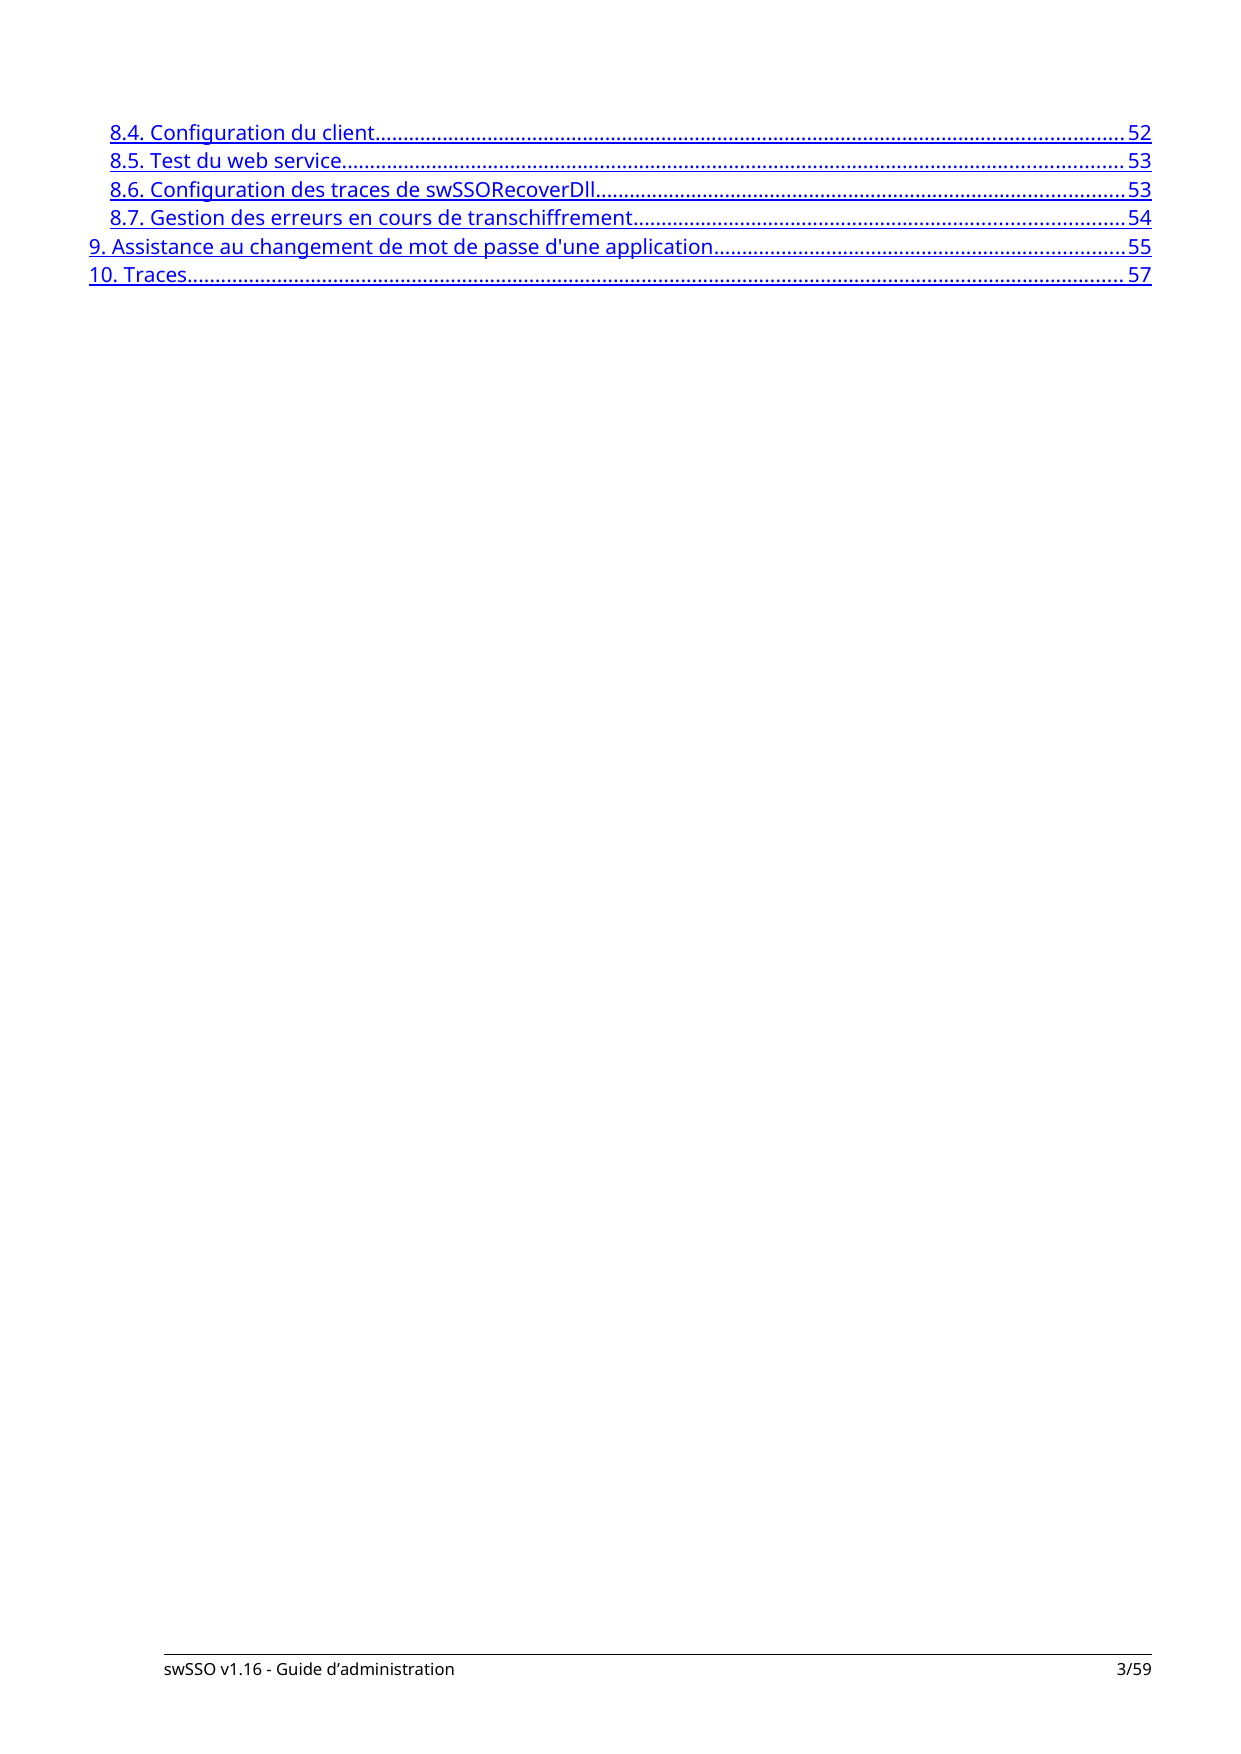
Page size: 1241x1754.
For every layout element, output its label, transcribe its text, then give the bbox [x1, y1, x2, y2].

text 10. Traces 57 [89, 260, 1152, 284]
text 9. Assistance au changement de mot de passe d'une application 55 [89, 232, 1152, 256]
text 8.5. Test du web service 53 [109, 147, 1152, 171]
text 8.7. Gestion des erreurs en cours de transchiffrement 54 [109, 203, 1152, 228]
text 8.6. Configuration des traces de swSSORecoverDll 53 [109, 175, 1152, 199]
text [109, 143, 1152, 147]
text 8.4. Configuration du client 52 [109, 118, 1152, 142]
